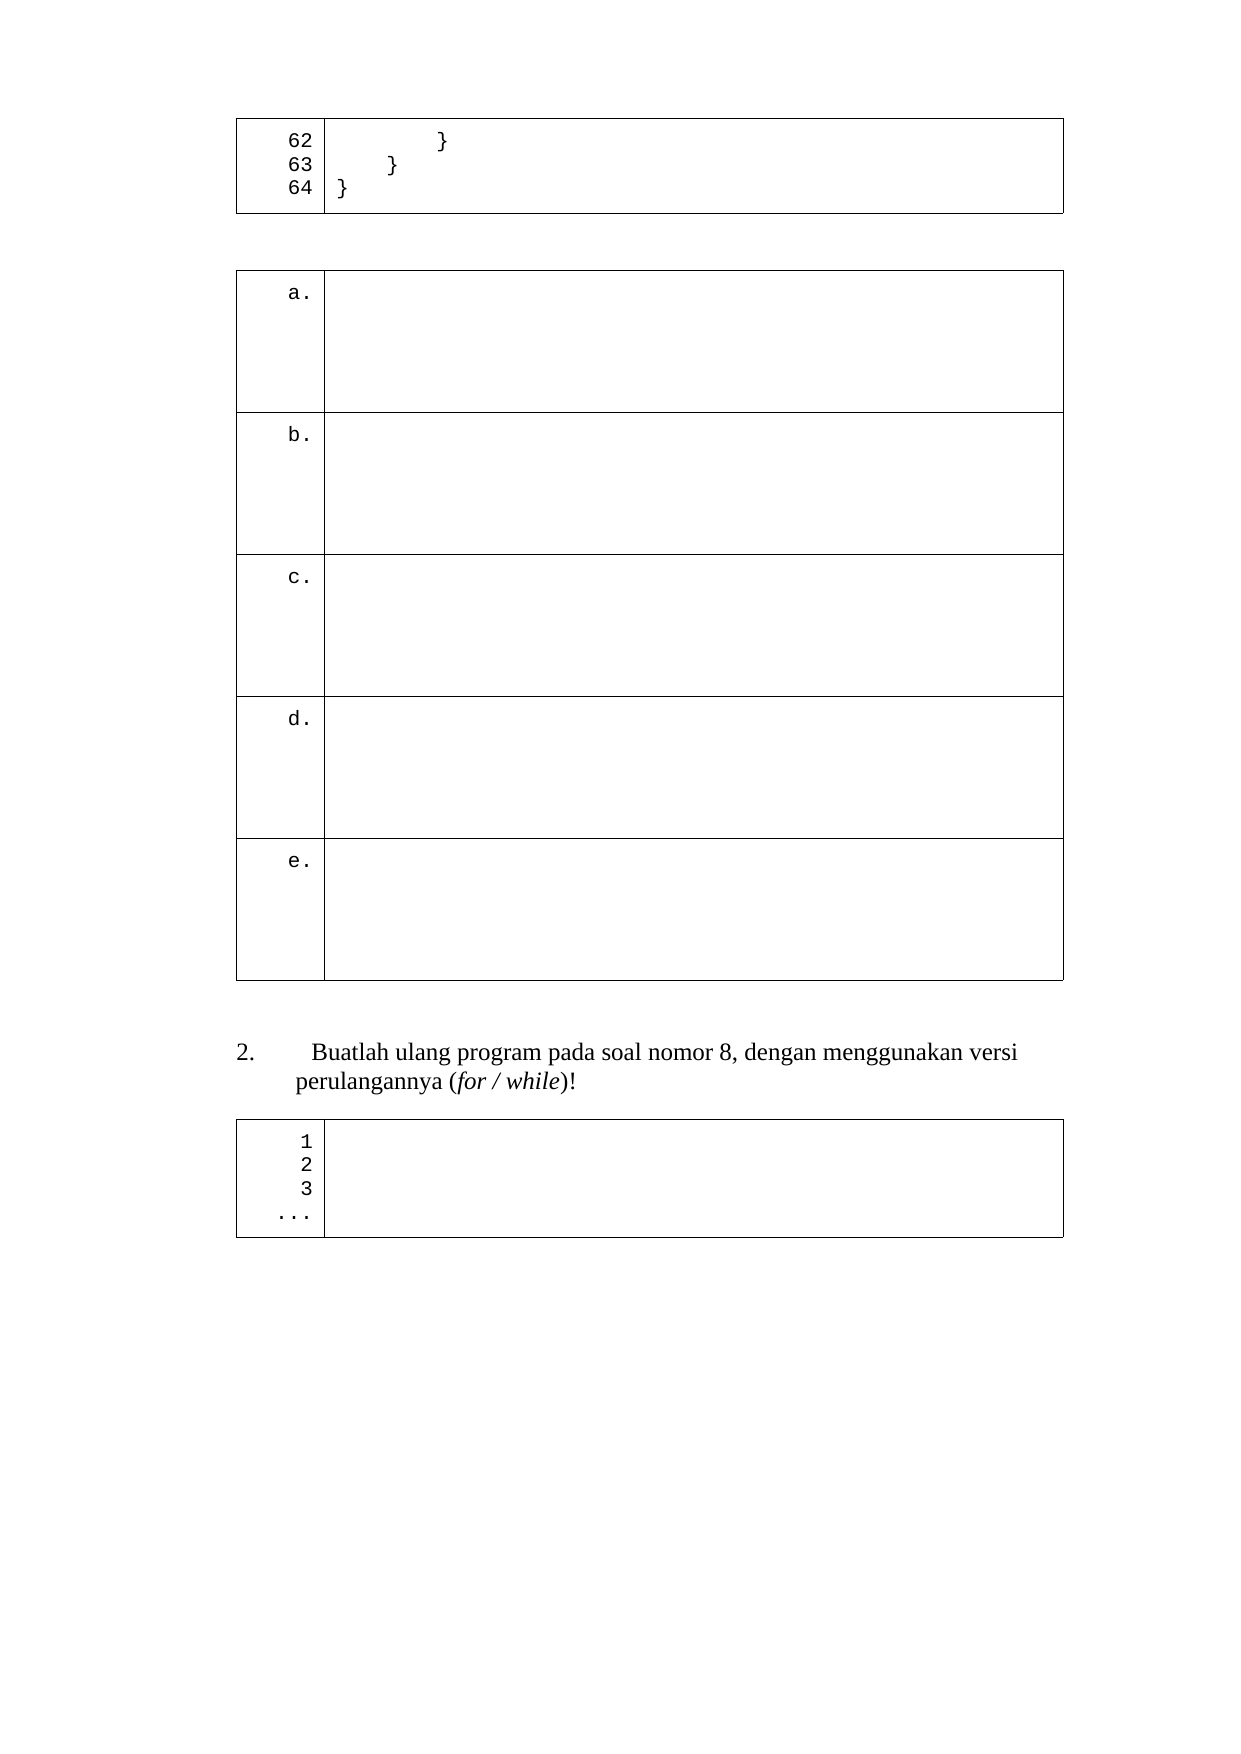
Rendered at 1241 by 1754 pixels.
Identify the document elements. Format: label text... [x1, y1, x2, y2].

table_cell [325, 697, 1063, 838]
table_cell [325, 555, 1063, 696]
table_cell b. [237, 413, 324, 554]
table_header a. [237, 271, 324, 412]
table_cell e. [237, 839, 324, 980]
table_header [325, 271, 1063, 412]
table_cell d. [237, 697, 324, 838]
table_cell c. [237, 555, 324, 696]
list Buatlah ulang program pada soal nomor 8, dengan menggunakan versi perulangannya (for / while)! [236, 1037, 1063, 1095]
table_cell } } } [325, 119, 1063, 213]
table_header [325, 1120, 1063, 1237]
table_cell [325, 413, 1063, 554]
table_header 1 2 3 ... [237, 1120, 324, 1237]
table_cell [325, 839, 1063, 980]
table_cell 62 63 64 [237, 119, 324, 213]
